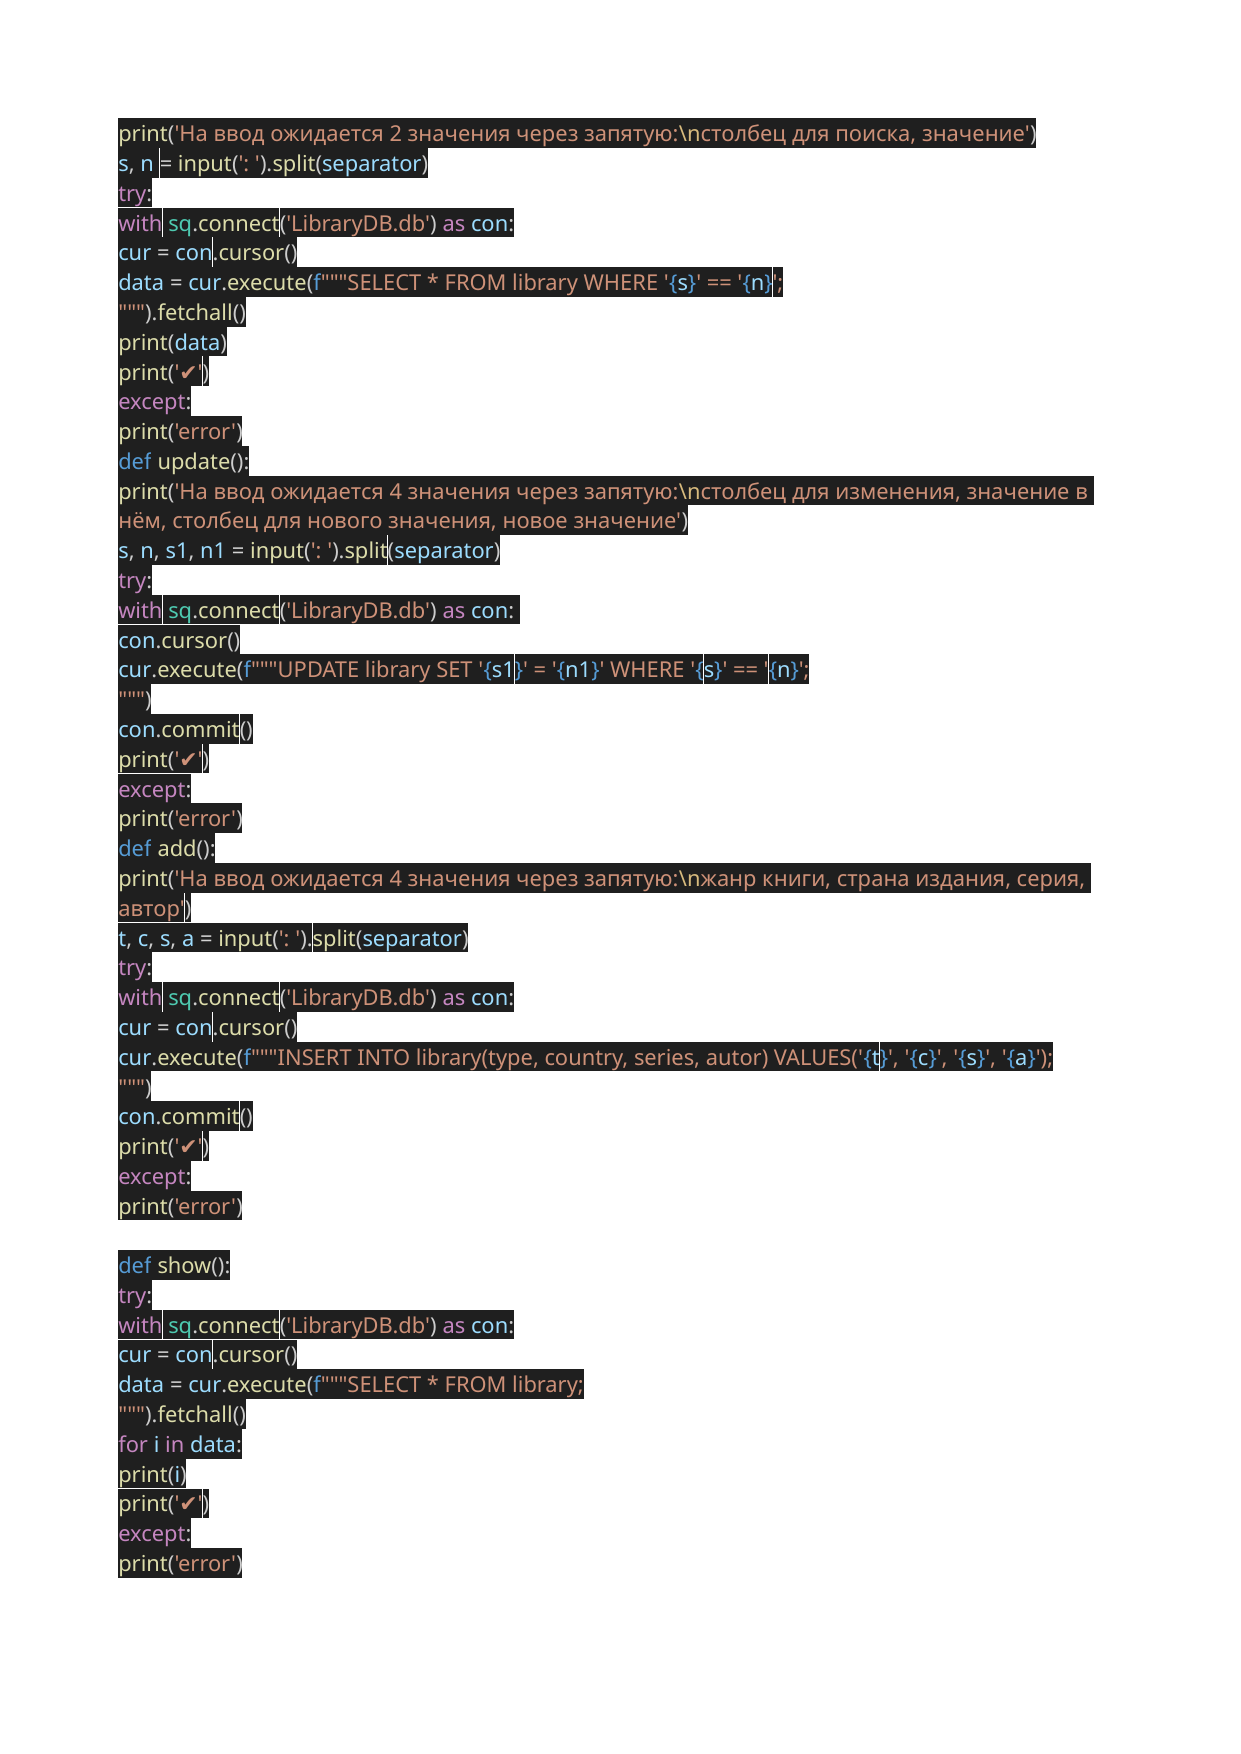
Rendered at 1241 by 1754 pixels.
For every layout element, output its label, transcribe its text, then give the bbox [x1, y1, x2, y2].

text except: [118, 1518, 1122, 1548]
text def add(): [118, 833, 1122, 863]
text with sq.connect('LibraryDB.db') as con: [118, 207, 1122, 237]
text except: [118, 1161, 1122, 1191]
text data = cur.execute(f"""SELECT * FROM library WHERE '{s}' == '{n}'; [118, 267, 1122, 297]
text print('На ввод ожидается 4 значения через запятую:\nжанр книги, страна издания, серия, автор') [118, 863, 1122, 922]
text with sq.connect('LibraryDB.db') as con: [118, 1310, 1122, 1339]
text def show(): [118, 1250, 1122, 1280]
text except: [118, 773, 1122, 803]
text for i in data: [118, 1429, 1122, 1459]
text con.commit() [118, 714, 1122, 744]
text con.cursor() [118, 624, 1122, 654]
text print('На ввод ожидается 2 значения через запятую:\nстолбец для поиска, значение') [118, 118, 1122, 148]
text print('✔') [118, 744, 1122, 773]
text print('✔') [118, 1131, 1122, 1161]
text print(data) [118, 327, 1122, 356]
text except: [118, 386, 1122, 416]
text try: [118, 952, 1122, 982]
text cur.execute(f"""UPDATE library SET '{s1}' = '{n1}' WHERE '{s}' == '{n}'; [118, 654, 1122, 684]
text print('На ввод ожидается 4 значения через запятую:\nстолбец для изменения, значение в нём, столбец для нового значения, новое значение') [118, 476, 1122, 535]
text print('✔') [118, 356, 1122, 386]
text print('error') [118, 1548, 1122, 1578]
text try: [118, 178, 1122, 207]
text print(i) [118, 1459, 1122, 1488]
text data = cur.execute(f"""SELECT * FROM library; [118, 1369, 1122, 1399]
text cur = con.cursor() [118, 237, 1122, 267]
text t, c, s, a = input(': ').split(separator) [118, 922, 1122, 952]
text """) [118, 684, 1122, 714]
text def update(): [118, 446, 1122, 476]
text """).fetchall() [118, 1399, 1122, 1429]
text con.commit() [118, 1101, 1122, 1131]
text cur.execute(f"""INSERT INTO library(type, country, series, autor) VALUES('{t}', '{c}', '{s}', '{a}'); [118, 1042, 1122, 1071]
text with sq.connect('LibraryDB.db') as con: [118, 595, 1122, 624]
text """).fetchall() [118, 297, 1122, 327]
text """) [118, 1071, 1122, 1101]
text with sq.connect('LibraryDB.db') as con: [118, 982, 1122, 1012]
text try: [118, 1280, 1122, 1310]
text print('error') [118, 803, 1122, 833]
text cur = con.cursor() [118, 1339, 1122, 1369]
text print('error') [118, 416, 1122, 446]
text cur = con.cursor() [118, 1012, 1122, 1042]
text try: [118, 565, 1122, 595]
text s, n = input(': ').split(separator) [118, 148, 1122, 178]
text print('✔') [118, 1488, 1122, 1518]
text print('error') [118, 1191, 1122, 1220]
text s, n, s1, n1 = input(': ').split(separator) [118, 535, 1122, 565]
